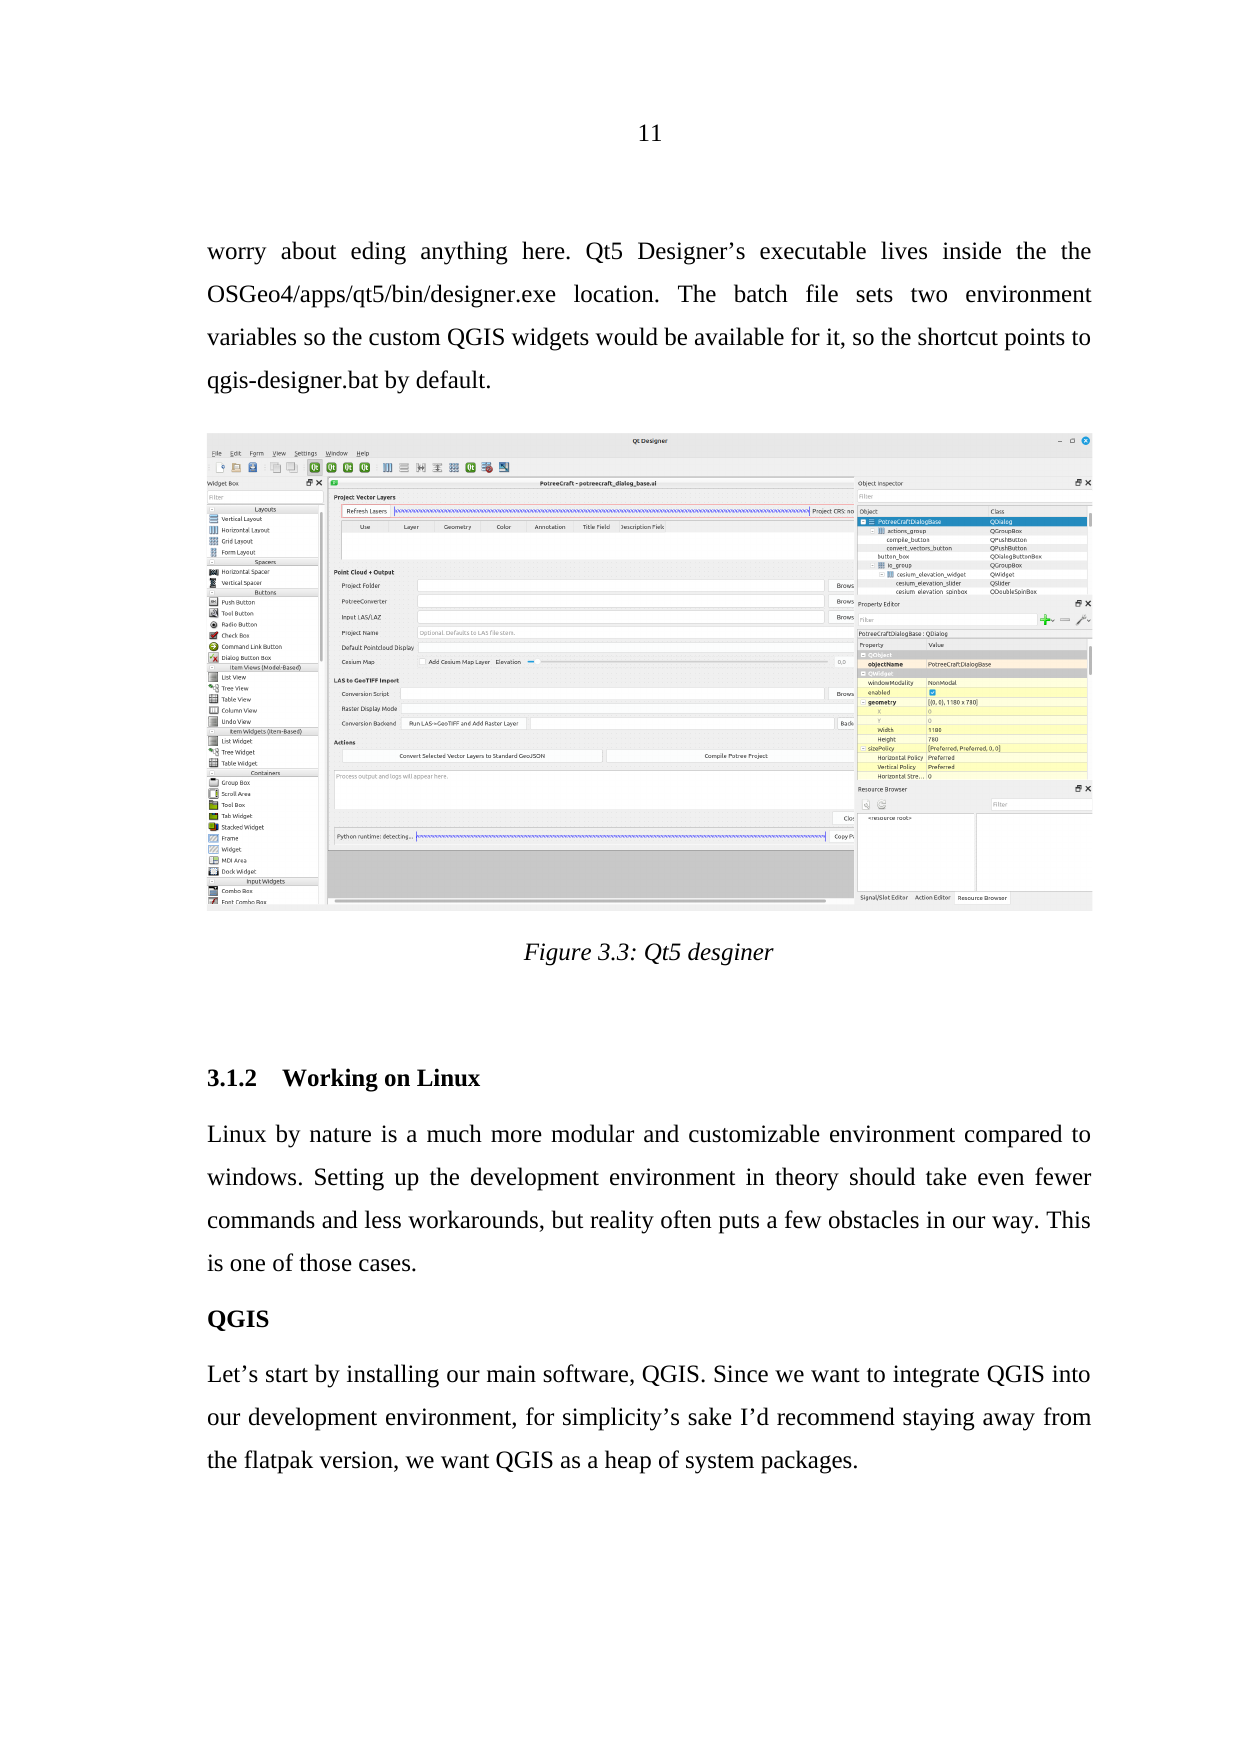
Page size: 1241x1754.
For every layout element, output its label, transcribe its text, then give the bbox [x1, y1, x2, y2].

text Let’s start by installing our main software, QGIS. Since we want to integrate QGIS into our development environment, for simplicity’s sake I’d recommend staying away from the flatpak version, we want QGIS as a heap of system packages. [207, 1359, 1092, 1474]
text QGIS [207, 1304, 1092, 1332]
subtitle Working on Linux [207, 1063, 1092, 1092]
text worry about eding anything here. Qt5 Designer’s executable lives inside the the OSGeo4/apps/qt5/bin/designer.exe location. The batch file sets two environment variables so the custom QGIS widgets would be available for it, so the shortcut points to qgis-designer.bat by default. [207, 236, 1092, 394]
text Figure 3.3: Qt5 desginer [207, 911, 1092, 966]
text Linux by nature is a much more modular and customizable environment compared to windows. Setting up the development environment in theory should take even fewer commands and less workarounds, but reality often puts a few obstacles in our way. This is one of those cases. [207, 1119, 1092, 1277]
picture [206, 433, 1093, 911]
